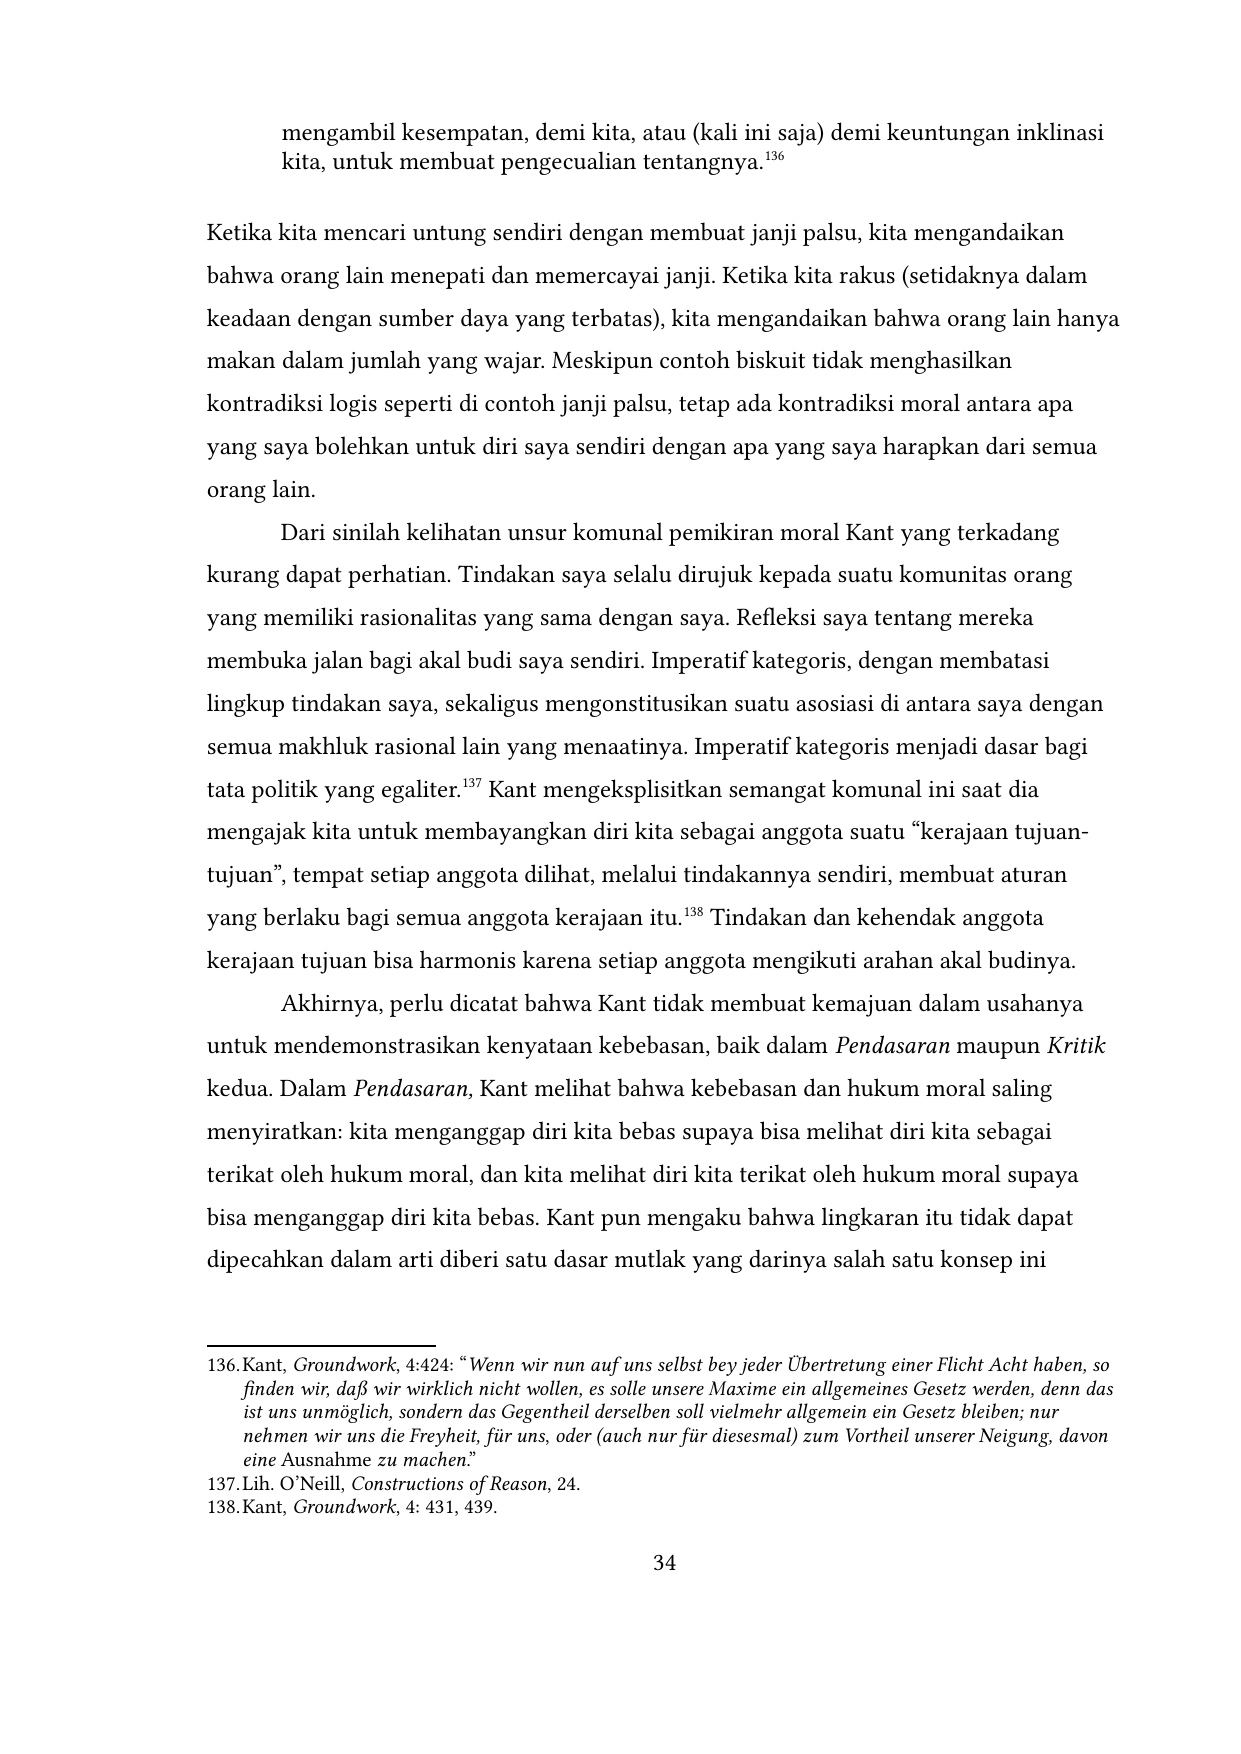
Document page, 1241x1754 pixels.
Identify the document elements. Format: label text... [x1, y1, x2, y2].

text Dari sinilah kelihatan unsur komunal pemikiran moral Kant yang terkadang kurang dapat perhatian. Tindakan saya selalu dirujuk kepada suatu komunitas orang yang memiliki rasionalitas yang sama dengan saya. Refleksi saya tentang mereka membuka jalan bagi akal budi saya sendiri. Imperatif kategoris, dengan membatasi lingkup tindakan saya, sekaligus mengonstitusikan suatu asosiasi di antara saya dengan semua makhluk rasional lain yang menaatinya. Imperatif kategoris menjadi dasar bagi tata politik yang egaliter. Kant mengeksplisitkan semangat komunal ini saat dia mengajak kita untuk membayangkan diri kita sebagai anggota suatu “kerajaan tujuan-tujuan”, tempat setiap anggota dilihat, melalui tindakannya sendiri, membuat aturan yang berlaku bagi semua anggota kerajaan itu. Tindakan dan kehendak anggota kerajaan tujuan bisa harmonis karena setiap anggota mengikuti arahan akal budinya. [207, 518, 1122, 974]
text Lih. O’Neill, Constructions of Reason, 24. [207, 1471, 1122, 1495]
text Kant, Groundwork, 4: 431, 439. [207, 1495, 1122, 1519]
text Ketika kita mencari untung sendiri dengan membuat janji palsu, kita mengandaikan bahwa orang lain menepati dan memercayai janji. Ketika kita rakus (setidaknya dalam keadaan dengan sumber daya yang terbatas), kita mengandaikan bahwa orang lain hanya makan dalam jumlah yang wajar. Meskipun contoh biskuit tidak menghasilkan kontradiksi logis seperti di contoh janji palsu, tetap ada kontradiksi moral antara apa yang saya bolehkan untuk diri saya sendiri dengan apa yang saya harapkan dari semua orang lain. [207, 218, 1122, 503]
text Akhirnya, perlu dicatat bahwa Kant tidak membuat kemajuan dalam usahanya untuk mendemonstrasikan kenyataan kebebasan, baik dalam Pendasaran maupun Kritik kedua. Dalam Pendasaran, Kant melihat bahwa kebebasan dan hukum moral saling menyiratkan: kita menganggap diri kita bebas supaya bisa melihat diri kita sebagai terikat oleh hukum moral, dan kita melihat diri kita terikat oleh hukum moral supaya bisa menganggap diri kita bebas. Kant pun mengaku bahwa lingkaran itu tidak dapat dipecahkan dalam arti diberi satu dasar mutlak yang darinya salah satu konsep ini diturunkan. Di Kritik kedua, kebebasan serta hukum moral berubah menjadi “fakta akal budi,” yakni, hal yang kenyataannya diterima begitu saja. Jadi, tetap seperti di Kritik pertama, kita tidak bisa tahu bahwa kita bebas; kita hanya bisa mengandaikannya. [207, 989, 1122, 1274]
text Kant, Groundwork, 4:424: “Wenn wir nun auf uns selbst bey jeder Übertretung einer Flicht Acht haben, so finden wir, daß wir wirklich nicht wollen, es solle unsere Maxime ein allgemeines Gesetz werden, denn das ist uns unmöglich, sondern das Gegentheil derselben soll vielmehr allgemein ein Gesetz bleiben; nur nehmen wir uns die Freyheit, für uns, oder (auch nur für diesesmal) zum Vortheil unserer Neigung, davon eine Ausnahme zu machen.” [207, 1352, 1122, 1471]
text mengambil kesempatan, demi kita, atau (kali ini saja) demi keuntungan inklinasi kita, untuk membuat pengecualian tentangnya. [282, 118, 1122, 175]
